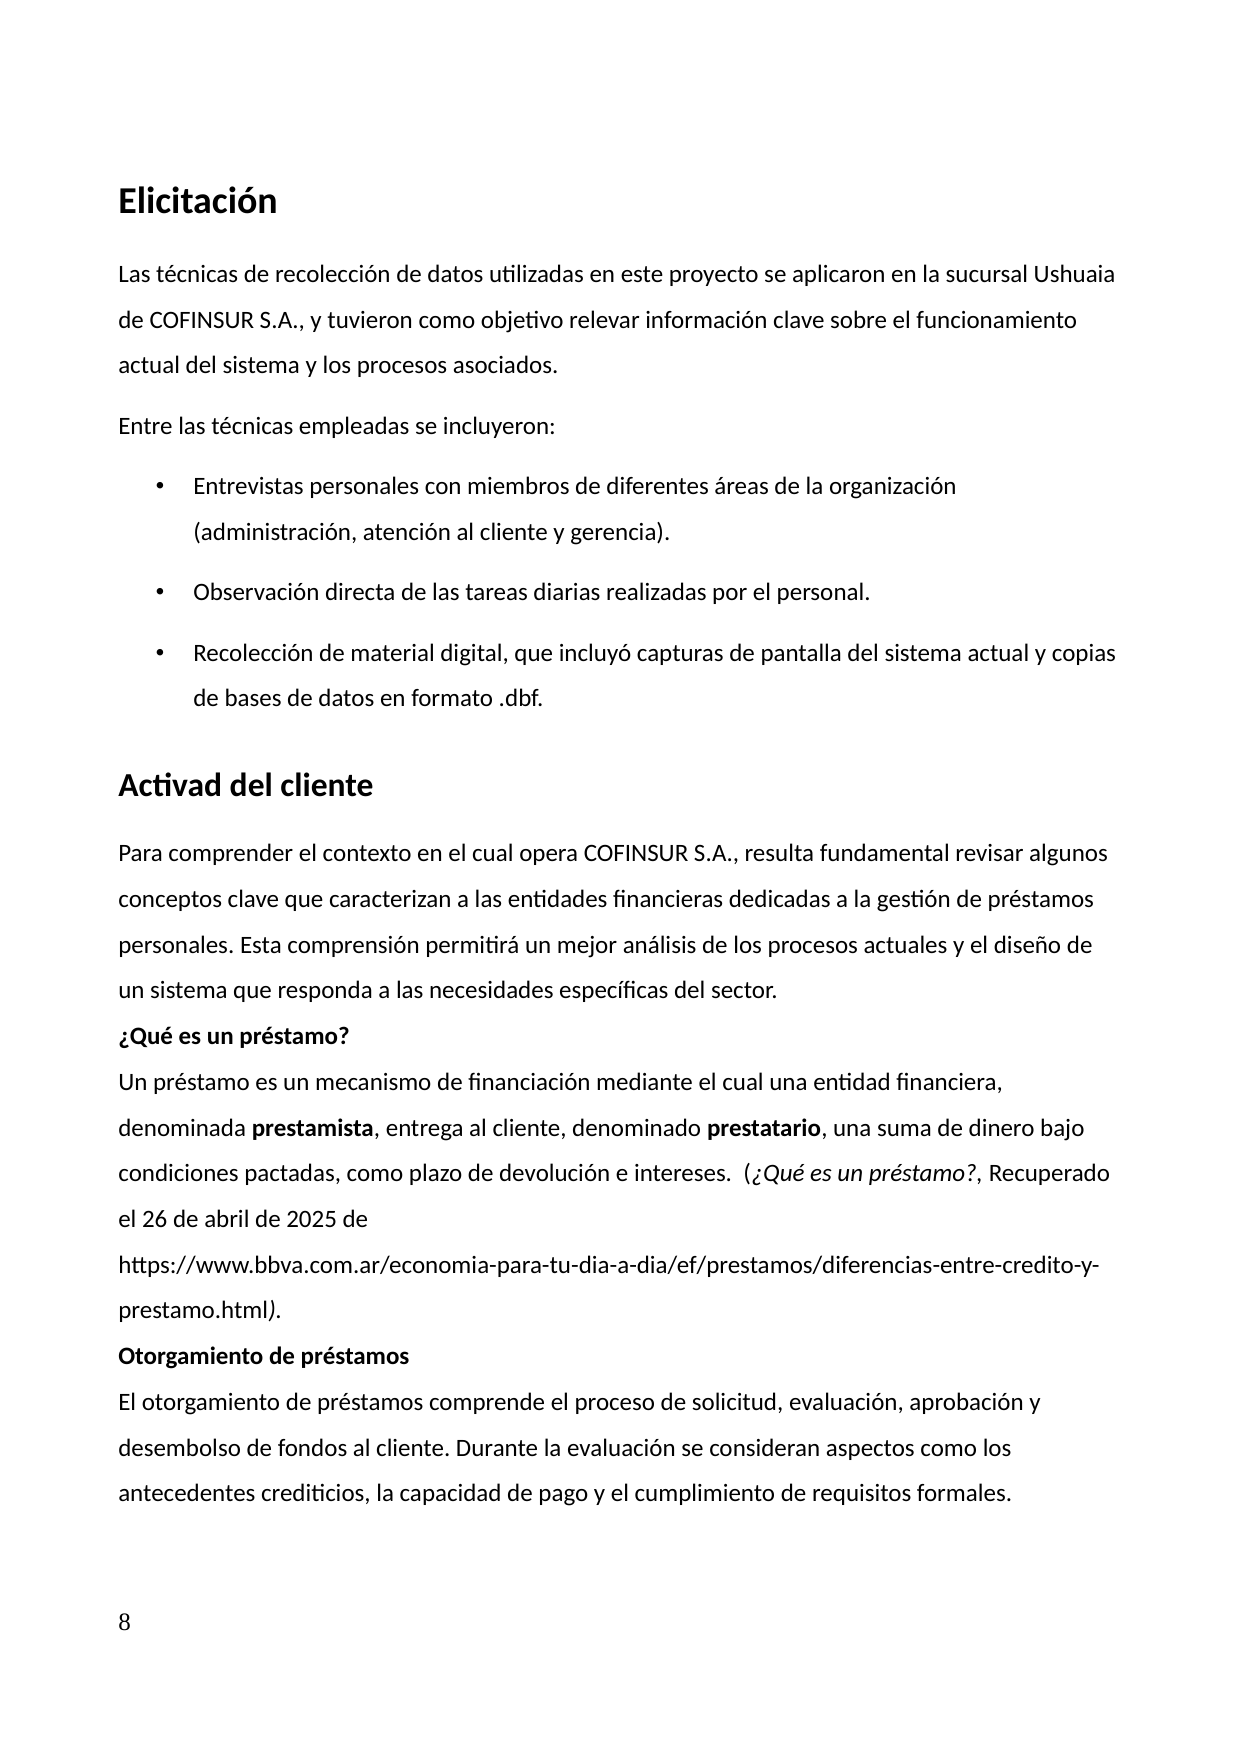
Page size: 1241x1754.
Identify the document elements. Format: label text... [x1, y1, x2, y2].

list Entrevistas personales con miembros de diferentes áreas de la organización (administración, atención al cliente y gerencia). [156, 470, 1122, 547]
subtitle Elicitación [118, 176, 1122, 223]
text Para comprender el contexto en el cual opera COFINSUR S.A., resulta fundamental revisar algunos conceptos clave que caracterizan a las entidades financieras dedicadas a la gestión de préstamos personales. Esta comprensión permitirá un mejor análisis de los procesos actuales y el diseño de un sistema que responda a las necesidades específicas del sector. ¿Qué es un préstamo? Un préstamo es un mecanismo de financiación mediante el cual una entidad financiera, denominada prestamista, entrega al cliente, denominado prestatario, una suma de dinero bajo condiciones pactadas, como plazo de devolución e intereses. (¿Qué es un préstamo?, Recuperado el 26 de abril de 2025 de https://www.bbva.com.ar/economia-para-tu-dia-a-dia/ef/prestamos/diferencias-entre-credito-y-prestamo.html). Otorgamiento de préstamos El otorgamiento de préstamos comprende el proceso de solicitud, evaluación, aprobación y desembolso de fondos al cliente. Durante la evaluación se consideran aspectos como los antecedentes crediticios, la capacidad de pago y el cumplimiento de requisitos formales. [118, 837, 1122, 1508]
list Observación directa de las tareas diarias realizadas por el personal. [156, 576, 1122, 607]
subtitle Activad del cliente [118, 763, 1122, 804]
text Las técnicas de recolección de datos utilizadas en este proyecto se aplicaron en la sucursal Ushuaia de COFINSUR S.A., y tuvieron como objetivo relevar información clave sobre el funcionamiento actual del sistema y los procesos asociados. [118, 258, 1122, 380]
list Recolección de material digital, que incluyó capturas de pantalla del sistema actual y copias de bases de datos en formato .dbf. [156, 637, 1122, 713]
text Entre las técnicas empleadas se incluyeron: [118, 410, 1122, 441]
